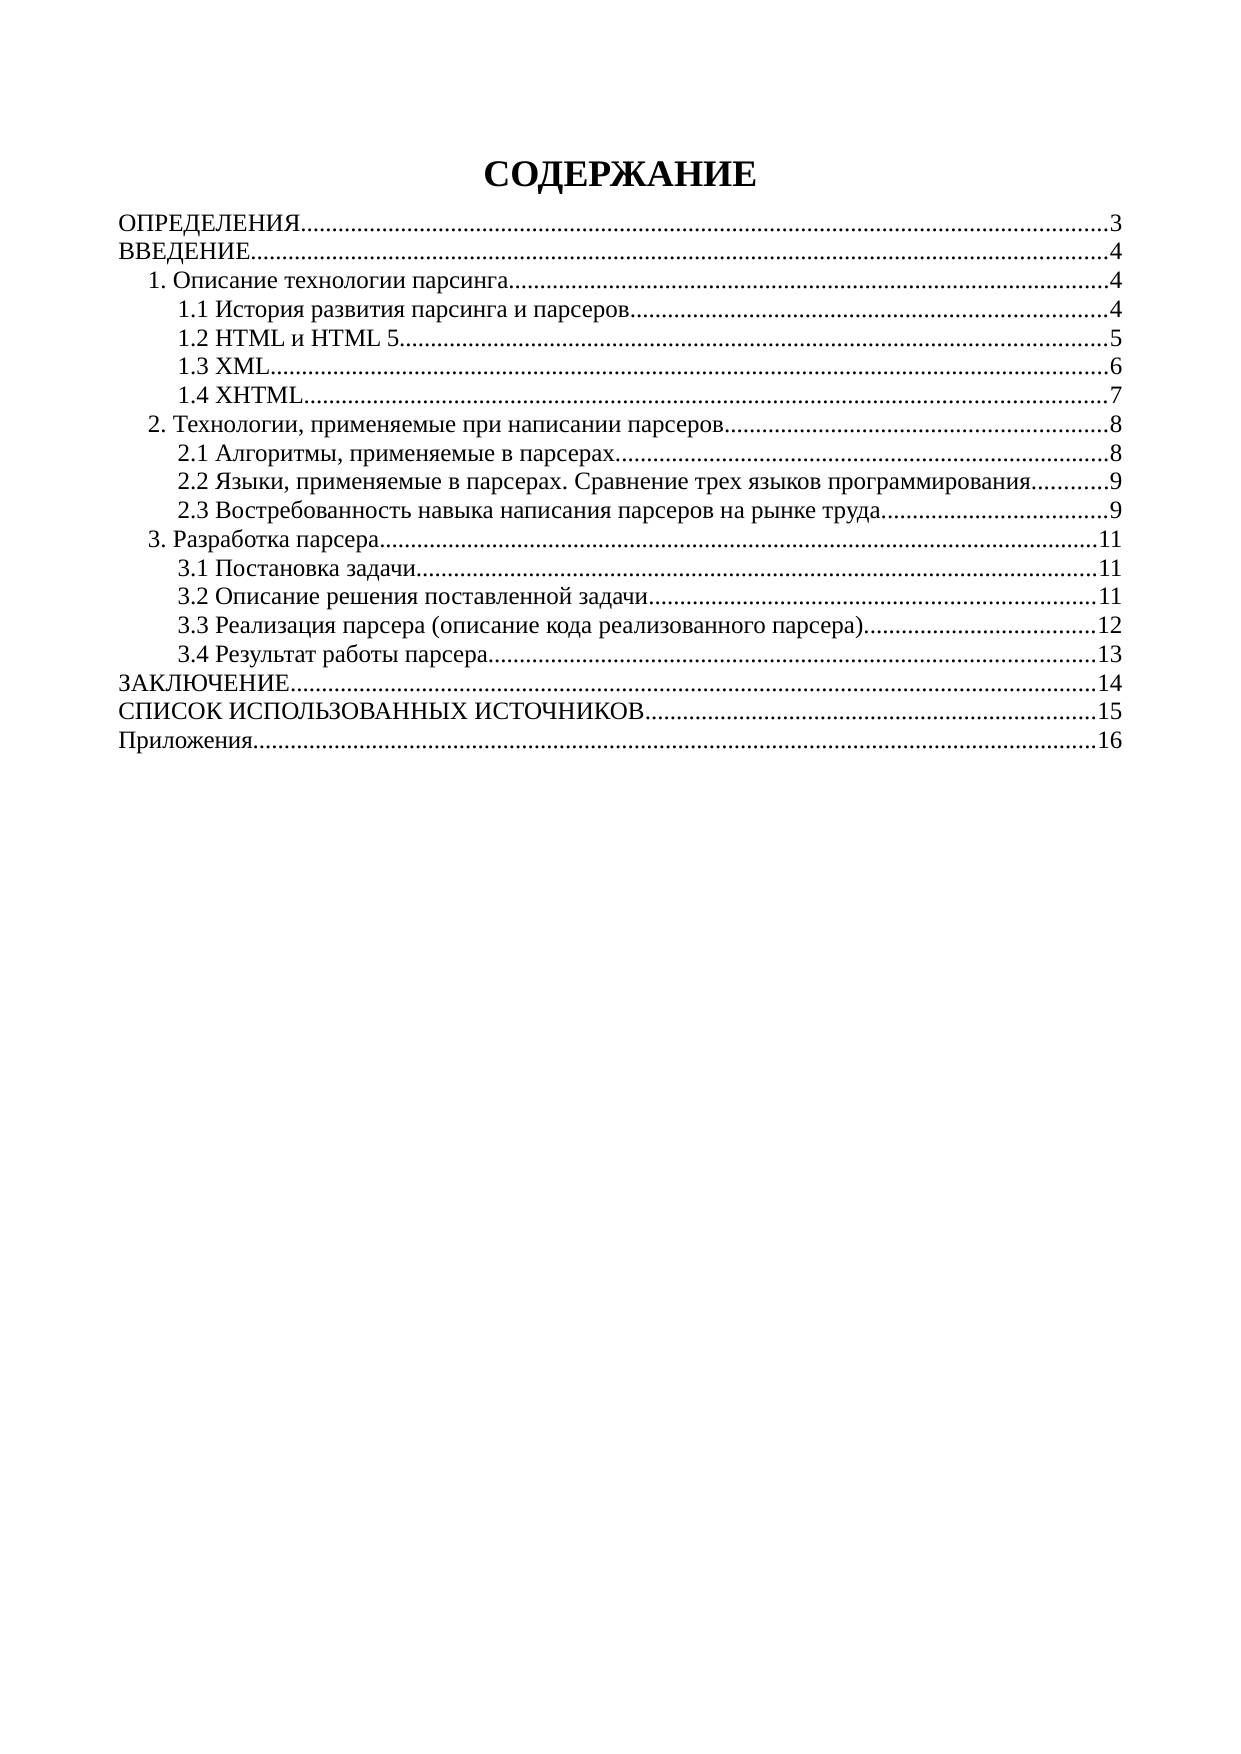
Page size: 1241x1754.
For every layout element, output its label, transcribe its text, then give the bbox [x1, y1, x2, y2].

text СПИСОК ИСПОЛЬЗОВАННЫХ ИСТОЧНИКОВ 15 [118, 696, 1122, 725]
text 1.1 История развития парсинга и парсеров. 4 [177, 294, 1122, 323]
text 2. Технологии, применяемые при написании парсеров. 8 [148, 409, 1122, 438]
text 3.3 Реализация парсера (описание кода реализованного парсера). 12 [177, 610, 1122, 639]
text 2.3 Востребованность навыка написания парсеров на рынке труда. 9 [177, 495, 1122, 524]
text ВВЕДЕНИЕ 4 [118, 236, 1122, 265]
text 3.4 Результат работы парсера. 13 [177, 639, 1122, 668]
text 3.2 Описание решения поставленной задачи. 11 [177, 581, 1122, 610]
text ЗАКЛЮЧЕНИЕ 14 [118, 668, 1122, 696]
text 3.1 Постановка задачи. 11 [177, 553, 1122, 581]
text Приложения 16 [118, 725, 1122, 754]
text 1.4 XHTML 7 [177, 380, 1122, 409]
text 2.2 Языки, применяемые в парсерах. Сравнение трех языков программирования. 9 [177, 466, 1122, 495]
text 2.1 Алгоритмы, применяемые в парсерах. 8 [177, 438, 1122, 466]
text 3. Разработка парсера. 11 [148, 524, 1122, 553]
text 1.2 HTML и HTML 5 5 [177, 323, 1122, 351]
text 1.3 XML 6 [177, 351, 1122, 380]
text 1. Описание технологии парсинга. 4 [148, 265, 1122, 294]
text СОДЕРЖАНИЕ [118, 152, 1122, 195]
text ОПРЕДЕЛЕНИЯ 3 [118, 208, 1122, 236]
